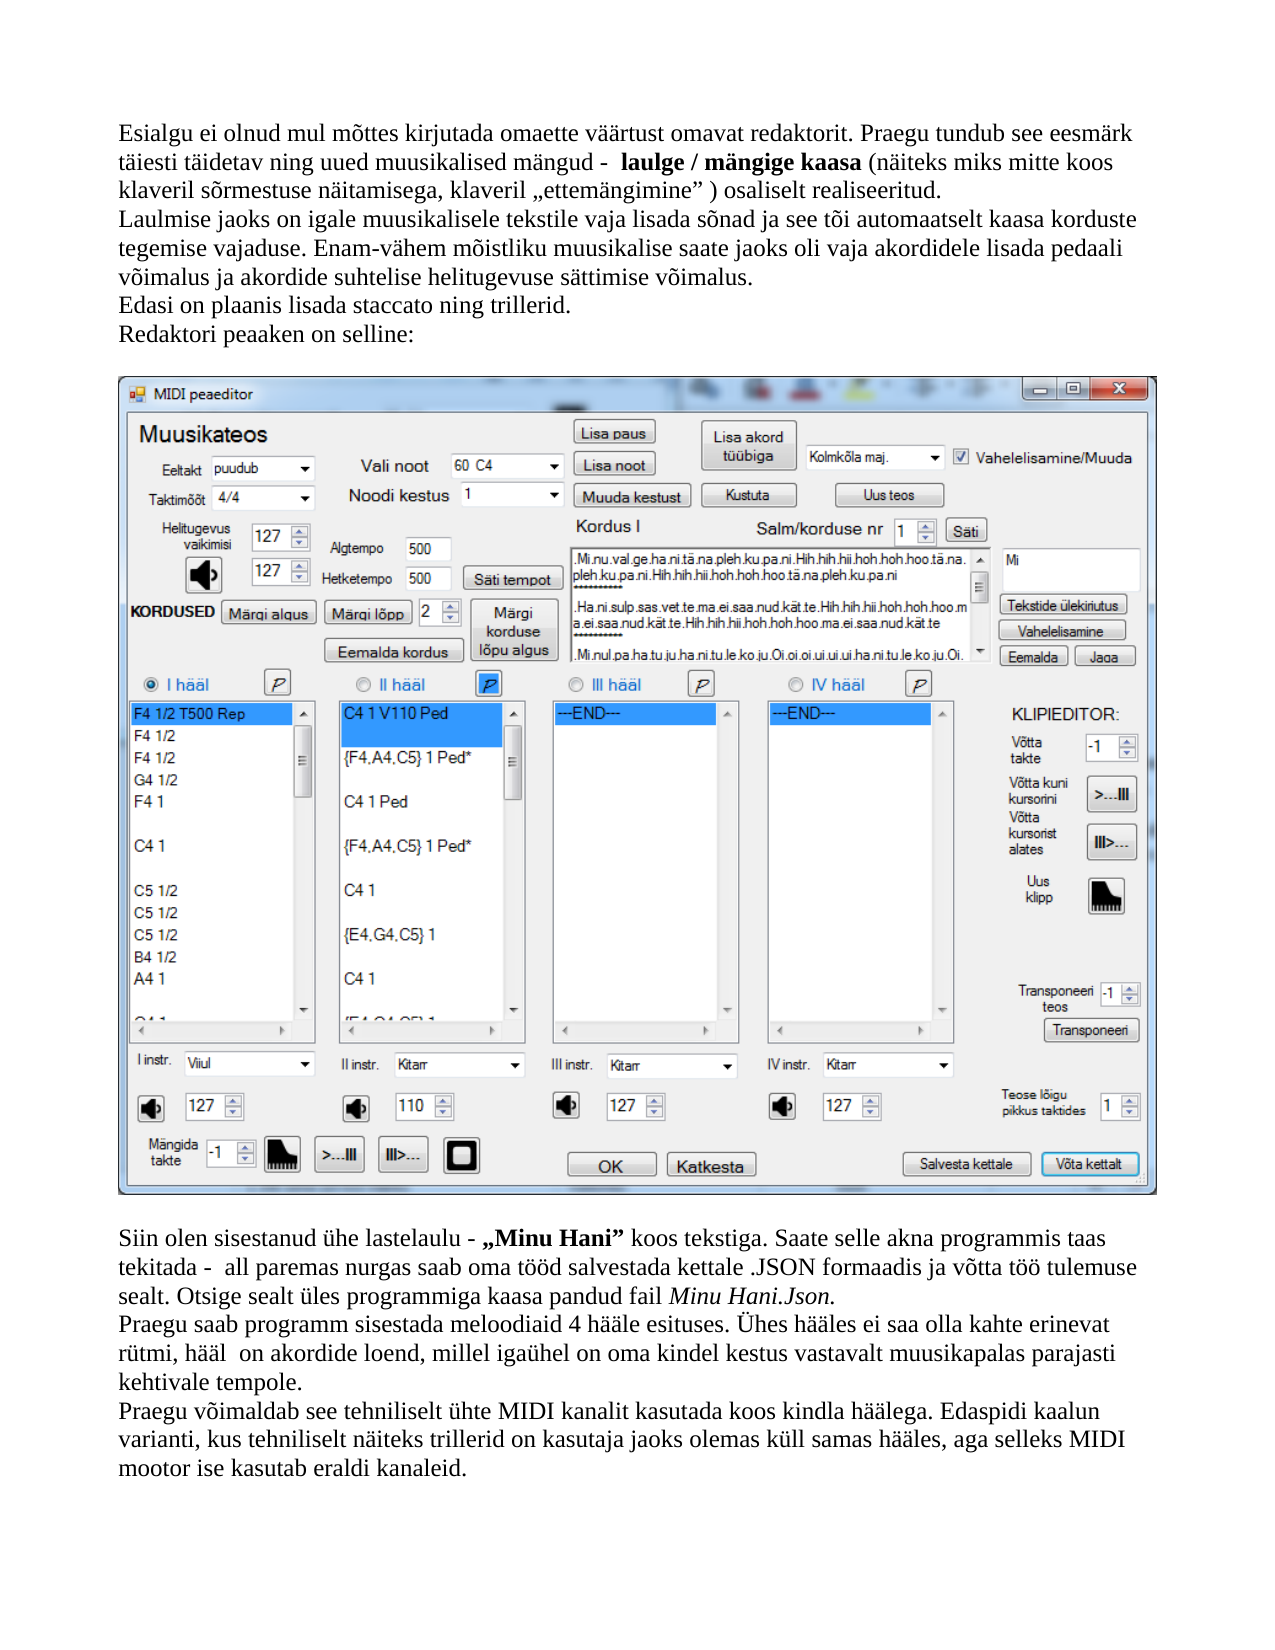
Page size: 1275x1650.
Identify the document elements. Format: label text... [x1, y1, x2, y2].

text Siin olen sisestanud ühe lastelaulu - „Minu Hani” koos tekstiga. Saate selle akna programmis taas tekitada - all paremas nurgas saab oma tööd salvestada kettale .JSON formaadis ja võtta töö tulemuse sealt. Otsige sealt üles programmiga kaasa pandud fail Minu Hani.Json. [118, 1223, 1157, 1309]
text Praegu võimaldab see tehniliselt ühte MIDI kanalit kasutada koos kindla häälega. Edaspidi kaalun varianti, kus tehniliselt näiteks trillerid on kasutaja jaoks olemas küll samas hääles, aga selleks MIDI mootor ise kasutab eraldi kanaleid. [118, 1396, 1157, 1482]
text Redaktori peaaken on selline: [118, 319, 1157, 348]
text Esialgu ei olnud mul mõttes kirjutada omaette väärtust omavat redaktorit. Praegu tundub see eesmärk täiesti täidetav ning uued muusikalised mängud - laulge / mängige kaasa (näiteks miks mitte koos klaveril sõrmestuse näitamisega, klaveril „ettemängimine” ) osaliselt realiseeritud. Laulmise jaoks on igale muusikalisele tekstile vaja lisada sõnad ja see tõi automaatselt kaasa korduste tegemise vajaduse. Enam-vähem mõistliku muusikalise saate jaoks oli vaja akordidele lisada pedaali võimalus ja akordide suhtelise helitugevuse sättimise võimalus. Edasi on plaanis lisada staccato ning trillerid. [118, 118, 1157, 319]
text Praegu saab programm sisestada meloodiaid 4 hääle esituses. Ühes hääles ei saa olla kahte erinevat rütmi, hääl on akordide loend, millel igaühel on oma kindel kestus vastavalt muusikapalas parajasti kehtivale tempole. [118, 1309, 1157, 1396]
picture [118, 376, 1157, 1195]
